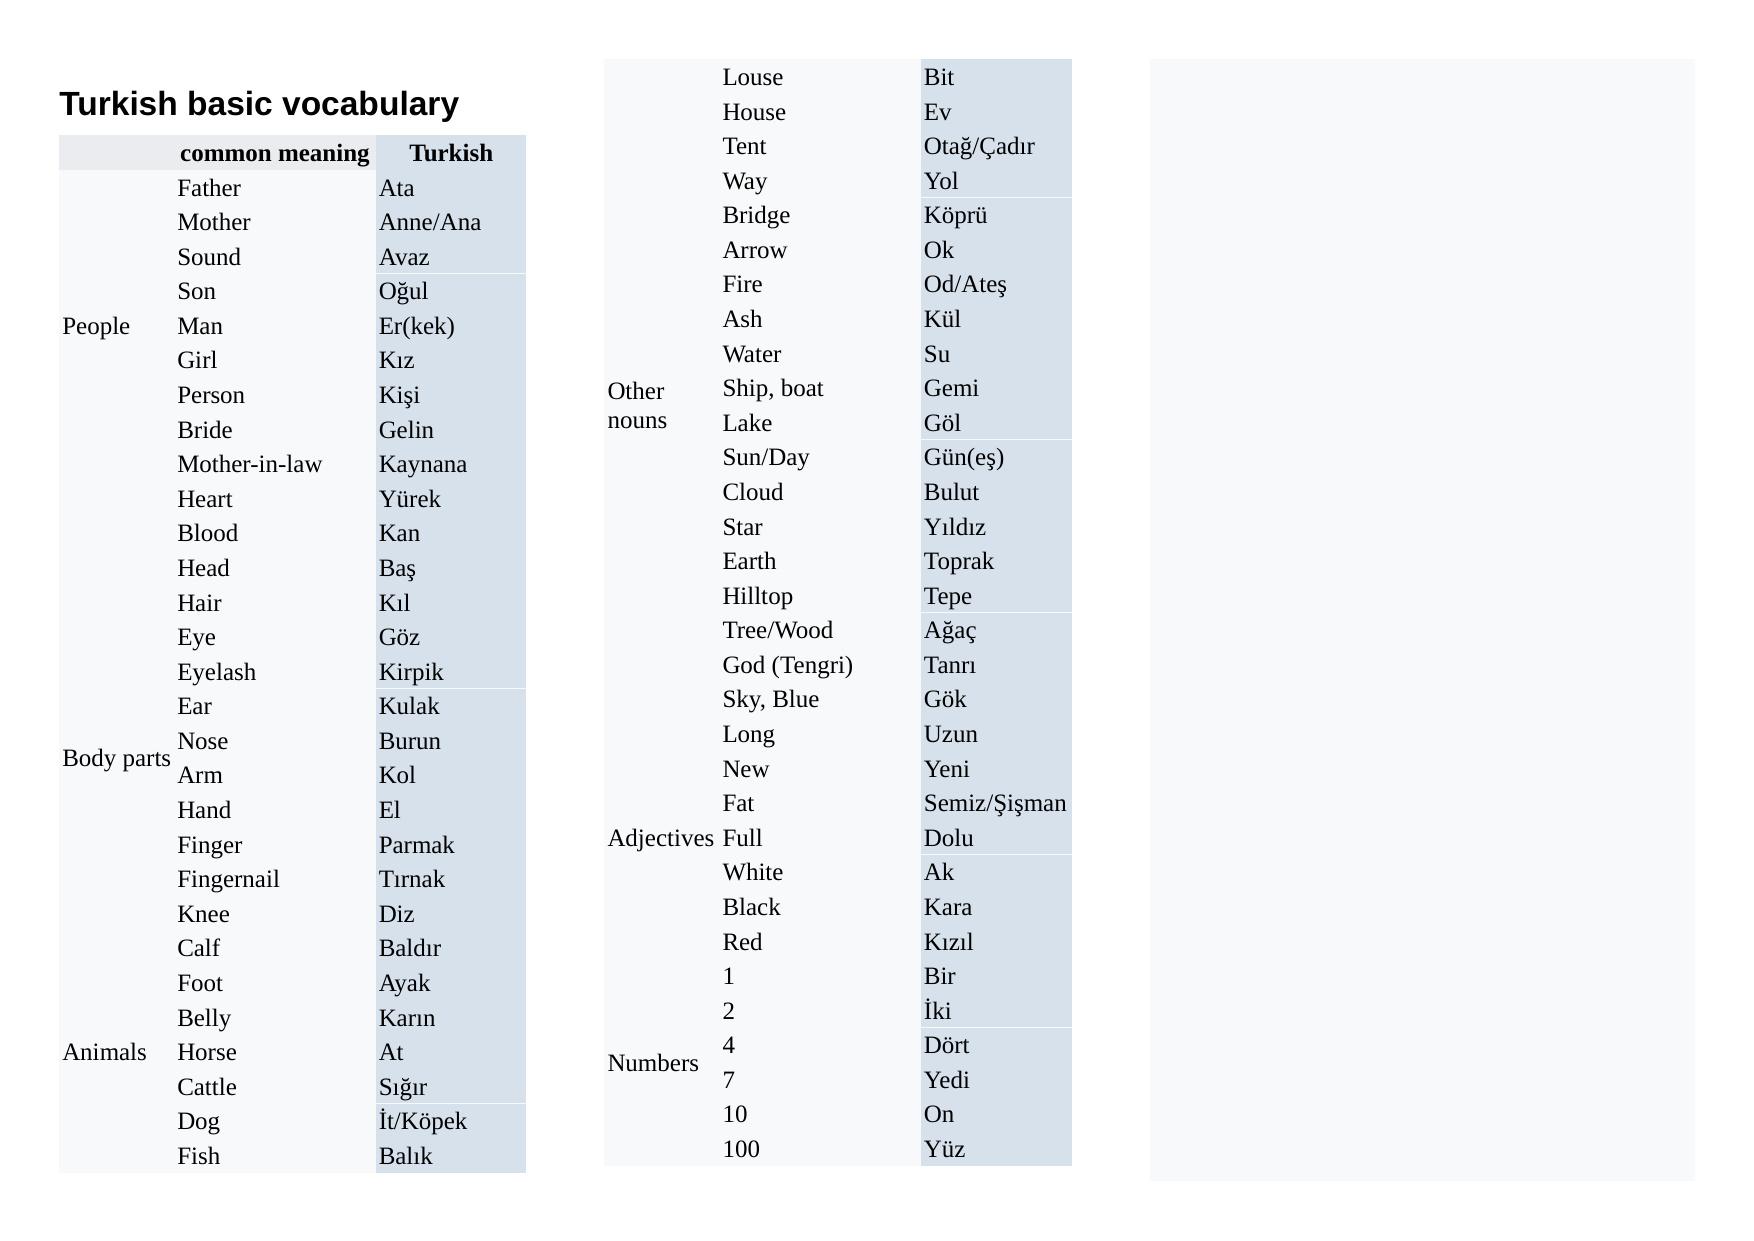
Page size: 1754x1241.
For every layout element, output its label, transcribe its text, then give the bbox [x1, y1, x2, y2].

table_header Turkish [376, 135, 526, 170]
table_cell Sound [174, 239, 376, 273]
table_cell Hair [174, 585, 376, 619]
table_cell Baldır [376, 931, 526, 965]
table_cell Er(kek) [376, 308, 526, 343]
table_cell Tepe [921, 578, 1072, 612]
table_cell Kulak [376, 689, 526, 723]
table_cell Hand [174, 792, 376, 827]
table_cell Tree/Wood [719, 613, 921, 647]
table_cell Göz [376, 619, 526, 654]
table_cell El [376, 792, 526, 827]
table_cell Sığır [376, 1069, 526, 1103]
table_cell Baş [376, 550, 526, 585]
table_cell Dog [174, 1104, 376, 1138]
table_cell Head [174, 550, 376, 585]
table_cell Fat [719, 785, 921, 820]
table_cell Cattle [174, 1069, 376, 1103]
table_cell Fish [174, 1138, 376, 1173]
table_cell Star [719, 509, 921, 543]
table_cell İki [921, 993, 1072, 1027]
table_cell Fingernail [174, 861, 376, 896]
table_cell [604, 59, 719, 94]
table_cell Full [719, 820, 921, 854]
table_cell Bridge [719, 198, 921, 232]
table_cell Lake [719, 405, 921, 439]
table_cell Hilltop [719, 578, 921, 612]
table_cell Kız [376, 343, 526, 377]
table_cell New [719, 751, 921, 785]
table_cell Black [719, 889, 921, 924]
table_cell Avaz [376, 239, 526, 273]
table_cell God (Tengri) [719, 647, 921, 682]
table_cell Balık [376, 1138, 526, 1173]
table_cell Gelin [376, 412, 526, 446]
table_cell Horse [174, 1034, 376, 1069]
table_cell İt/Köpek [376, 1104, 526, 1138]
table_cell Semiz/Şişman [921, 785, 1072, 820]
table_cell Dört [921, 1028, 1072, 1062]
table_cell Toprak [921, 543, 1072, 578]
table_cell Person [174, 377, 376, 412]
table_cell People [59, 170, 174, 481]
table_cell Long [719, 716, 921, 751]
table_cell Su [921, 336, 1072, 370]
table_cell 100 [719, 1131, 921, 1166]
table_cell Kara [921, 889, 1072, 924]
table_cell Calf [174, 931, 376, 965]
table_cell 2 [719, 993, 921, 1027]
table_cell Foot [174, 965, 376, 1000]
table_cell Tırnak [376, 861, 526, 896]
table_cell Gün(eş) [921, 440, 1072, 474]
table_cell Knee [174, 896, 376, 931]
table_cell Yıldız [921, 509, 1072, 543]
table_cell Belly [174, 1000, 376, 1034]
table_cell Arm [174, 758, 376, 792]
table_cell Man [174, 308, 376, 343]
table_cell Mother [174, 204, 376, 239]
table_cell Ayak [376, 965, 526, 1000]
table_cell Arrow [719, 232, 921, 267]
table_cell Kıl [376, 585, 526, 619]
table_cell Karın [376, 1000, 526, 1034]
subtitle Turkish basic vocabulary [59, 84, 604, 123]
table_cell Louse [719, 59, 921, 94]
table_cell Göl [921, 405, 1072, 439]
table_cell Anne/Ana [376, 204, 526, 239]
table_cell Mother-in-law [174, 446, 376, 481]
table_cell Animals [59, 1034, 174, 1173]
table_cell Tent [719, 128, 921, 163]
table_cell Gemi [921, 370, 1072, 405]
table_cell House [719, 94, 921, 128]
table_cell Köprü [921, 198, 1072, 232]
table_header [59, 135, 174, 170]
table_cell Ash [719, 301, 921, 336]
table_cell Ok [921, 232, 1072, 267]
table_cell On [921, 1097, 1072, 1131]
table_cell Kişi [376, 377, 526, 412]
table_cell Od/Ateş [921, 267, 1072, 301]
table_cell Uzun [921, 716, 1072, 751]
table_cell Ata [376, 170, 526, 204]
table_cell Way [719, 163, 921, 197]
table_cell Sky, Blue [719, 682, 921, 716]
table_cell Cloud [719, 474, 921, 509]
table_cell Kan [376, 516, 526, 550]
table_cell Yüz [921, 1131, 1072, 1166]
table_cell Sun/Day [719, 440, 921, 474]
table_cell 10 [719, 1097, 921, 1131]
table_cell 4 [719, 1028, 921, 1062]
table_cell Bulut [921, 474, 1072, 509]
table_cell Blood [174, 516, 376, 550]
table_cell Red [719, 924, 921, 958]
table_cell Oğul [376, 274, 526, 308]
table_cell At [376, 1034, 526, 1069]
table_cell Diz [376, 896, 526, 931]
table_cell Adjectives [604, 716, 719, 958]
table_cell Water [719, 336, 921, 370]
table_cell Father [174, 170, 376, 204]
table_cell Otağ/Çadır [921, 128, 1072, 163]
table_cell Numbers [604, 958, 719, 1166]
table_cell Ağaç [921, 613, 1072, 647]
table_cell Bride [174, 412, 376, 446]
table_cell Tanrı [921, 647, 1072, 682]
table_cell Girl [174, 343, 376, 377]
table_cell Eyelash [174, 654, 376, 688]
table_cell Gök [921, 682, 1072, 716]
table_cell Kaynana [376, 446, 526, 481]
table_cell Heart [174, 481, 376, 516]
table_cell Parmak [376, 827, 526, 861]
table_cell Son [174, 274, 376, 308]
table_cell Eye [174, 619, 376, 654]
table_cell Yürek [376, 481, 526, 516]
table_cell 7 [719, 1062, 921, 1097]
table_cell Earth [719, 543, 921, 578]
table_cell Dolu [921, 820, 1072, 854]
table_cell Ear [174, 689, 376, 723]
table_cell Bir [921, 958, 1072, 993]
table_cell 1 [719, 958, 921, 993]
table_header common meaning [174, 135, 376, 170]
table_cell Bit [921, 59, 1072, 94]
table_cell Nose [174, 723, 376, 758]
table_cell Finger [174, 827, 376, 861]
table_cell Kızıl [921, 924, 1072, 958]
table_cell Burun [376, 723, 526, 758]
table_cell Ev [921, 94, 1072, 128]
table_cell Yedi [921, 1062, 1072, 1097]
table_cell Other nouns [604, 94, 719, 716]
table_cell Fire [719, 267, 921, 301]
table_cell Body parts [59, 481, 174, 1034]
table_cell Kol [376, 758, 526, 792]
table_cell Ship, boat [719, 370, 921, 405]
table_cell Yeni [921, 751, 1072, 785]
table_cell Kirpik [376, 654, 526, 688]
table_cell Kül [921, 301, 1072, 336]
table_cell Yol [921, 163, 1072, 197]
table_cell White [719, 855, 921, 889]
table_cell Ak [921, 855, 1072, 889]
